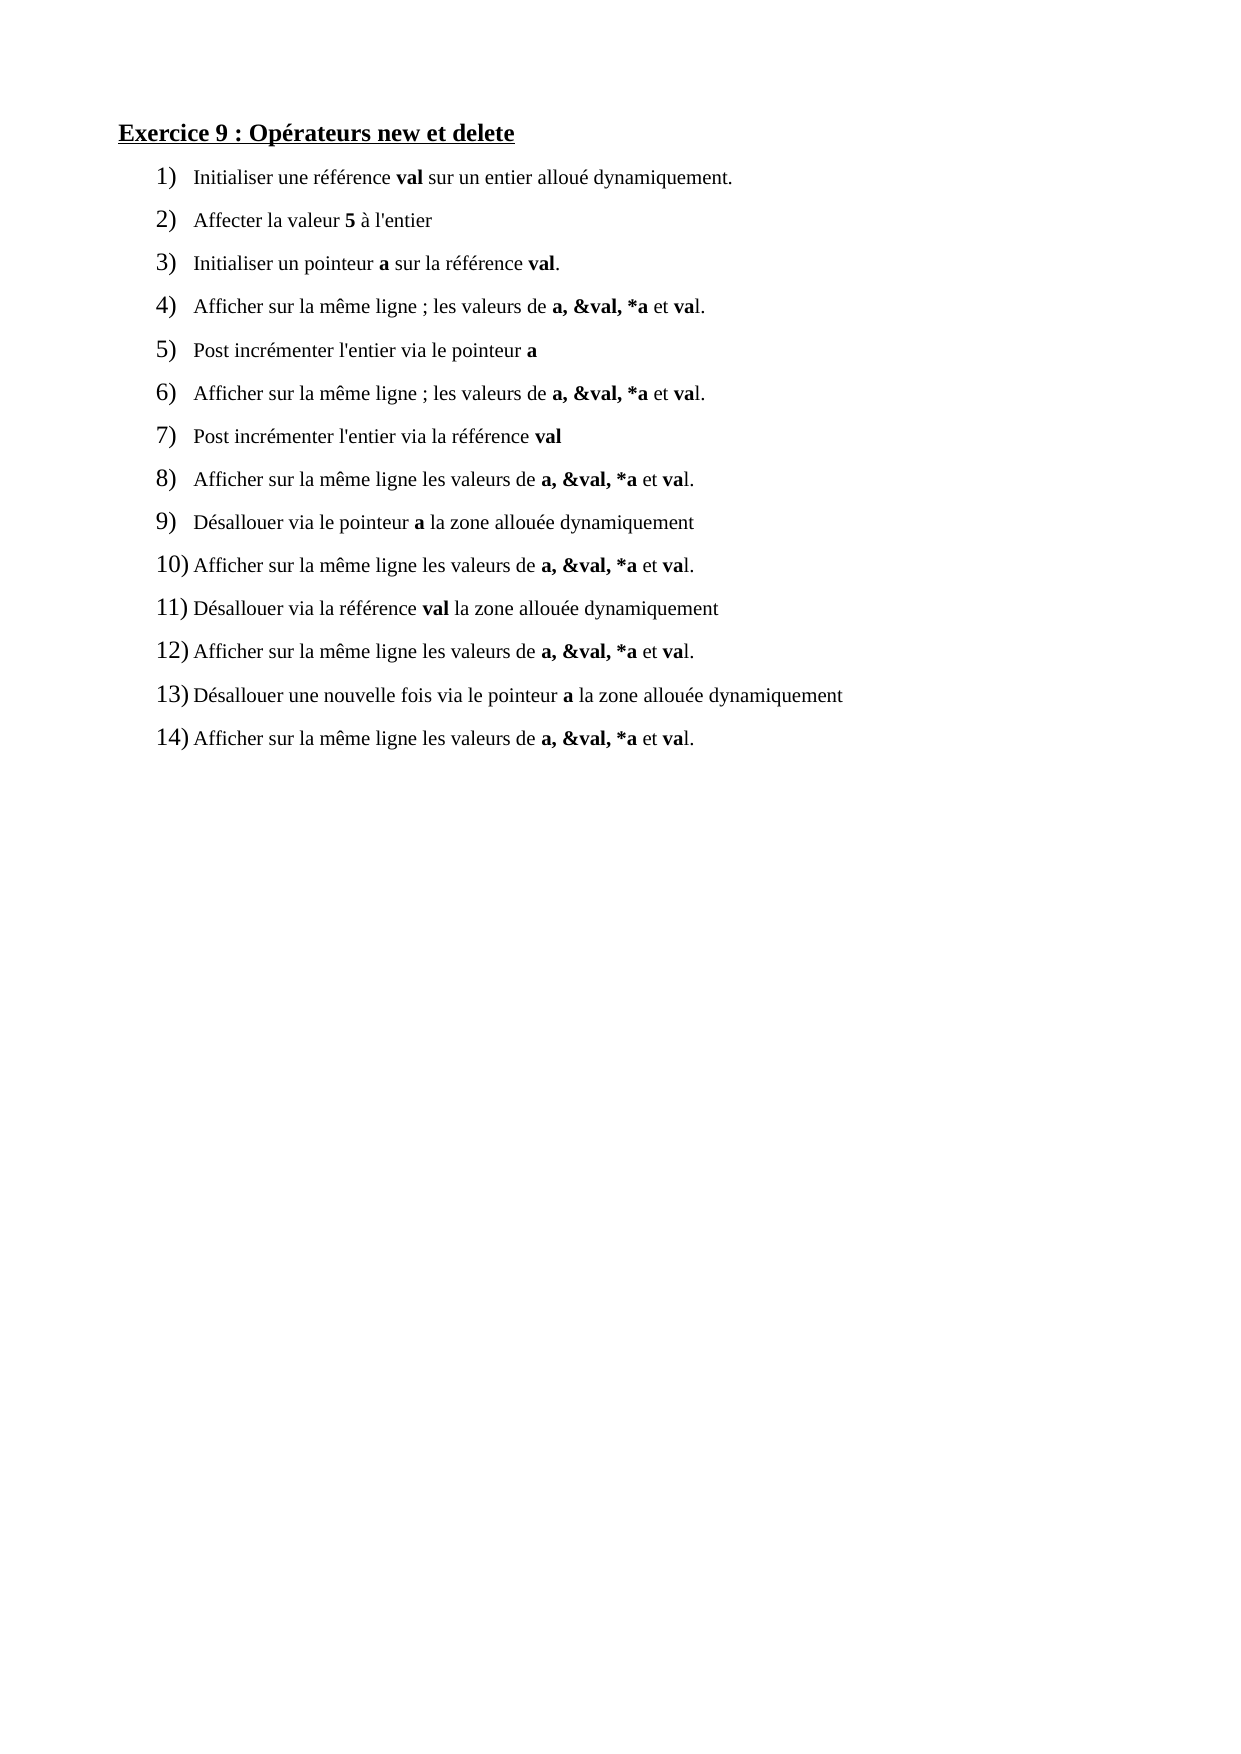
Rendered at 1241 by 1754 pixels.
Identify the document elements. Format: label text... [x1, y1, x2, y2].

list Désallouer une nouvelle fois via le pointeur a la zone allouée dynamiquement [156, 679, 1122, 707]
list Post incrémenter l'entier via le pointeur a [156, 334, 1122, 362]
list Désallouer via le pointeur a la zone allouée dynamiquement [156, 506, 1122, 535]
list Désallouer via la référence val la zone allouée dynamiquement [156, 592, 1122, 621]
list Afficher sur la même ligne les valeurs de a, &val, *a et val. [156, 463, 1122, 492]
list Post incrémenter l'entier via la référence val [156, 420, 1122, 449]
list Afficher sur la même ligne les valeurs de a, &val, *a et val. [156, 722, 1122, 751]
text Exercice 9 : Opérateurs new et delete [118, 118, 1122, 147]
list Affecter la valeur 5 à l'entier [156, 204, 1122, 233]
list Afficher sur la même ligne ; les valeurs de a, &val, *a et val. [156, 377, 1122, 406]
list Afficher sur la même ligne ; les valeurs de a, &val, *a et val. [156, 291, 1122, 319]
list Afficher sur la même ligne les valeurs de a, &val, *a et val. [156, 549, 1122, 578]
list Initialiser un pointeur a sur la référence val. [156, 247, 1122, 276]
list Afficher sur la même ligne les valeurs de a, &val, *a et val. [156, 636, 1122, 664]
list Initialiser une référence val sur un entier alloué dynamiquement. [156, 161, 1122, 190]
